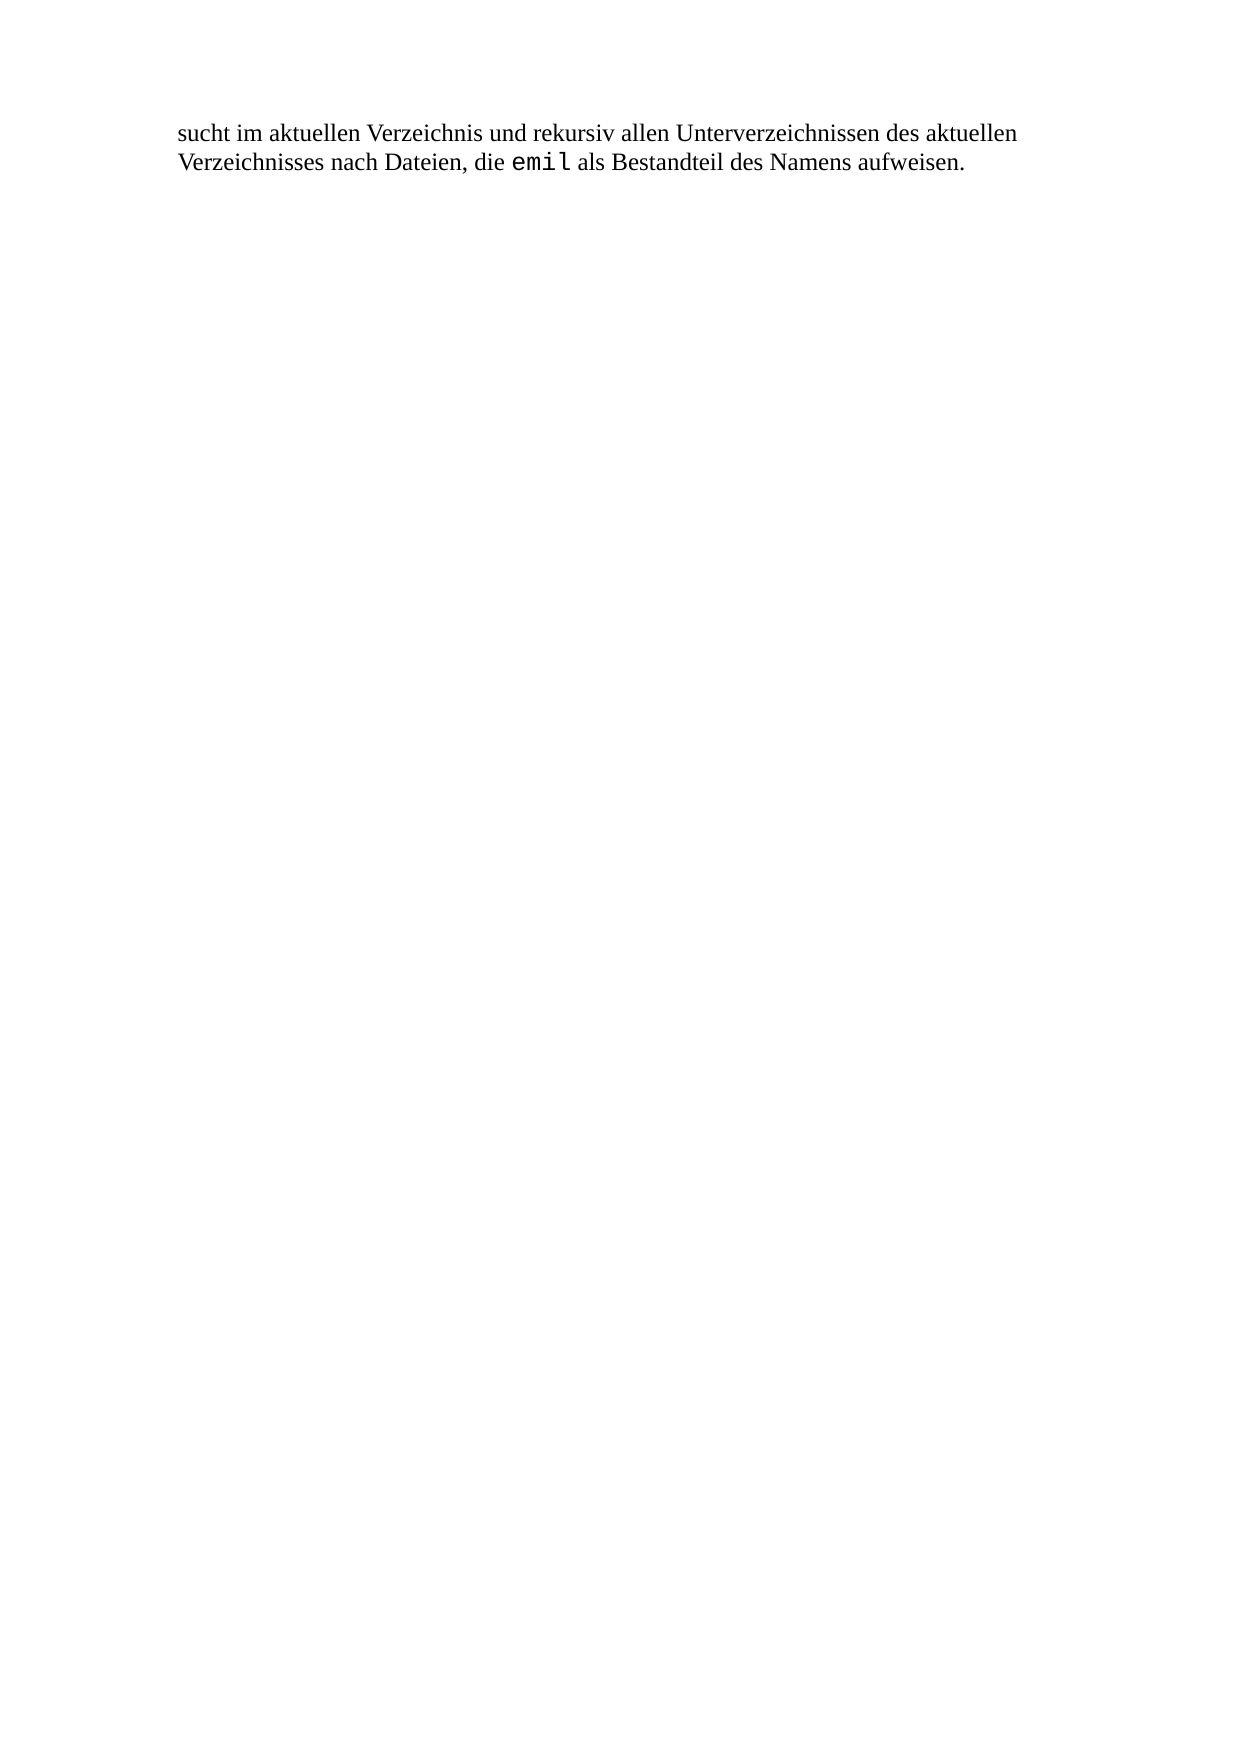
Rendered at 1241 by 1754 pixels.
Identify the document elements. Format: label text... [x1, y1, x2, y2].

list sucht im aktuellen Verzeichnis und rekursiv allen Unterverzeichnissen des aktuellen Verzeichnisses nach Dateien, die emil als Bestandteil des Namens aufweisen. [177, 118, 1122, 178]
